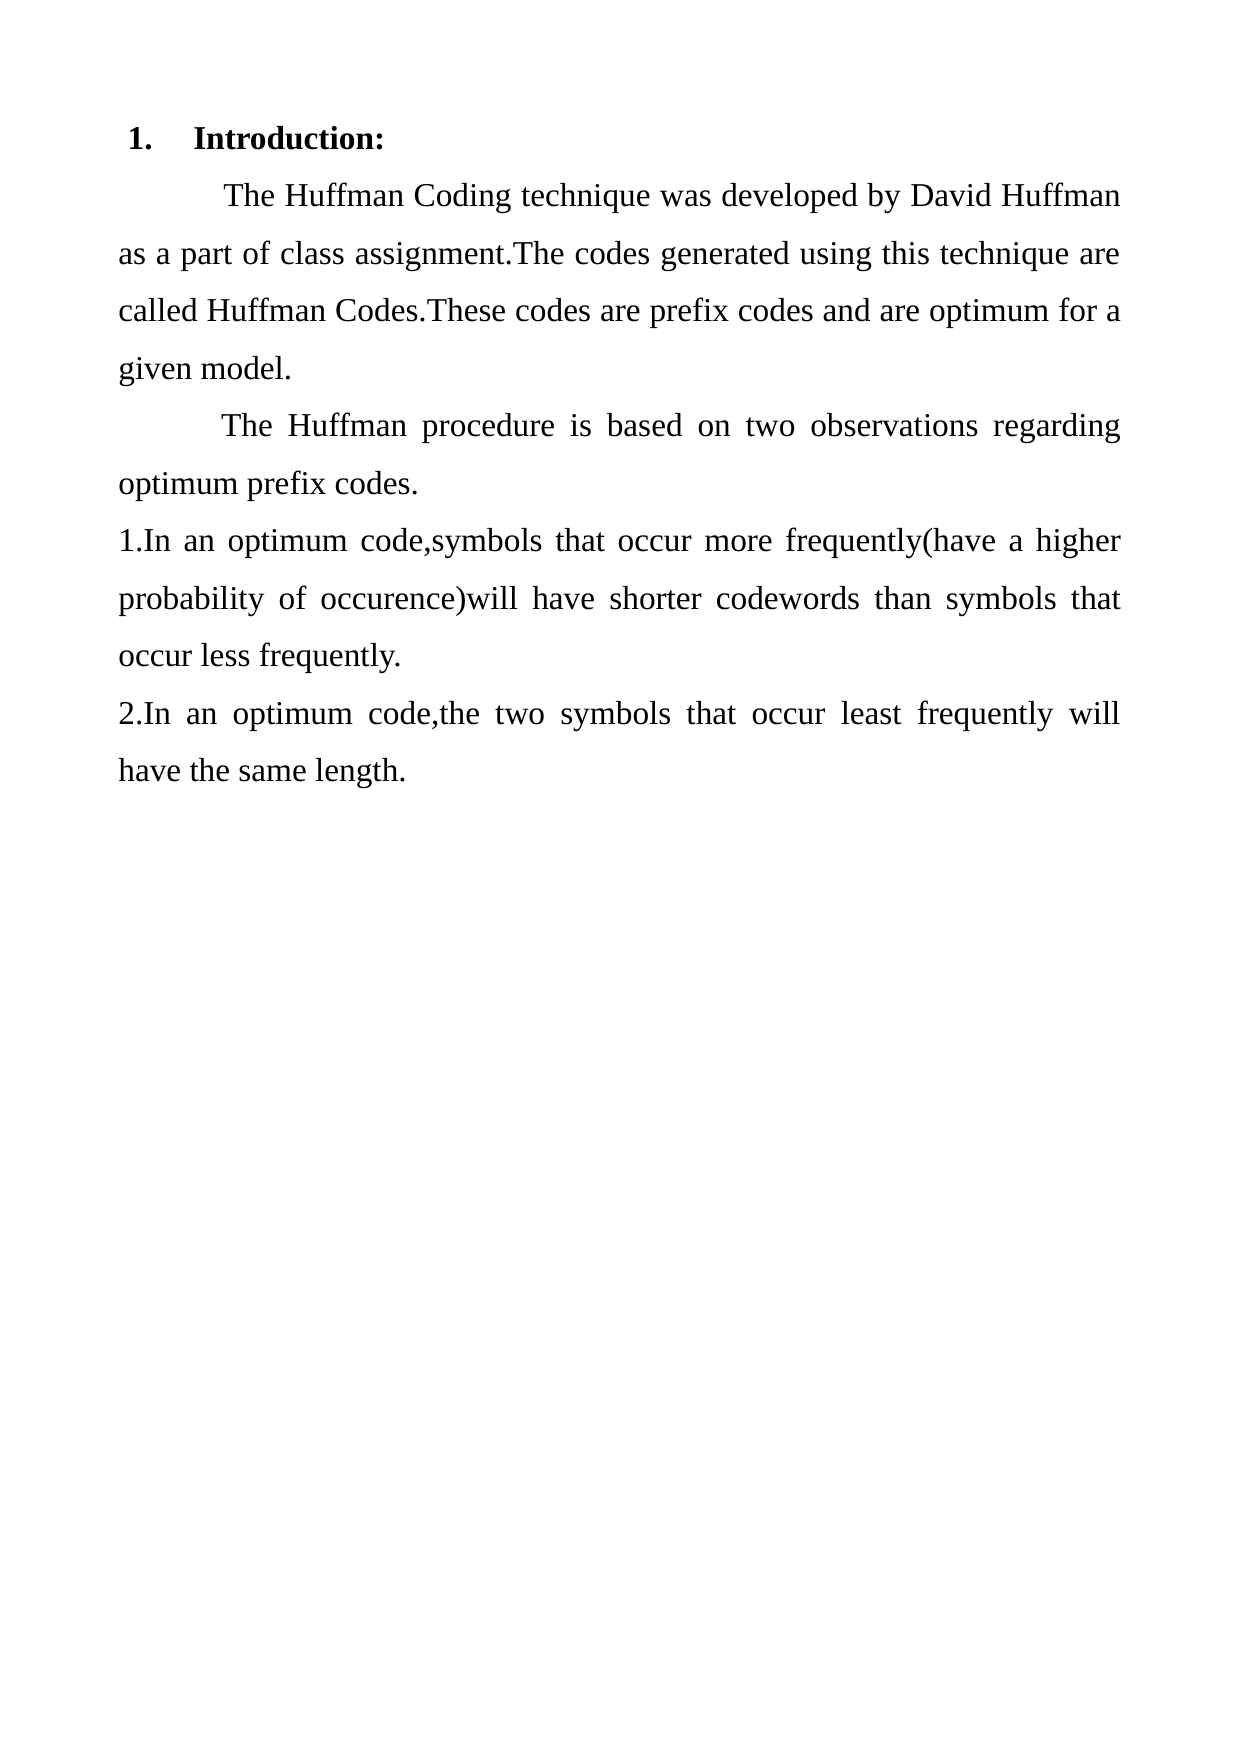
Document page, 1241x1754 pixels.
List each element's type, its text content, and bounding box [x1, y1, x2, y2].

text The Huffman procedure is based on two observations regarding optimum prefix codes. [118, 406, 1122, 501]
list 1.In an optimum code,symbols that occur more frequently(have a higher probability of occurence)will have shorter codewords than symbols that occur less frequently. [118, 521, 1122, 674]
list 2.In an optimum code,the two symbols that occur least frequently will have the same length. [118, 693, 1122, 789]
list Introduction: [127, 118, 1122, 156]
list The Huffman Coding technique was developed by David Huffman as a part of class assignment.The codes generated using this technique are called Huffman Codes.These codes are prefix codes and are optimum for a given model. [118, 176, 1122, 386]
